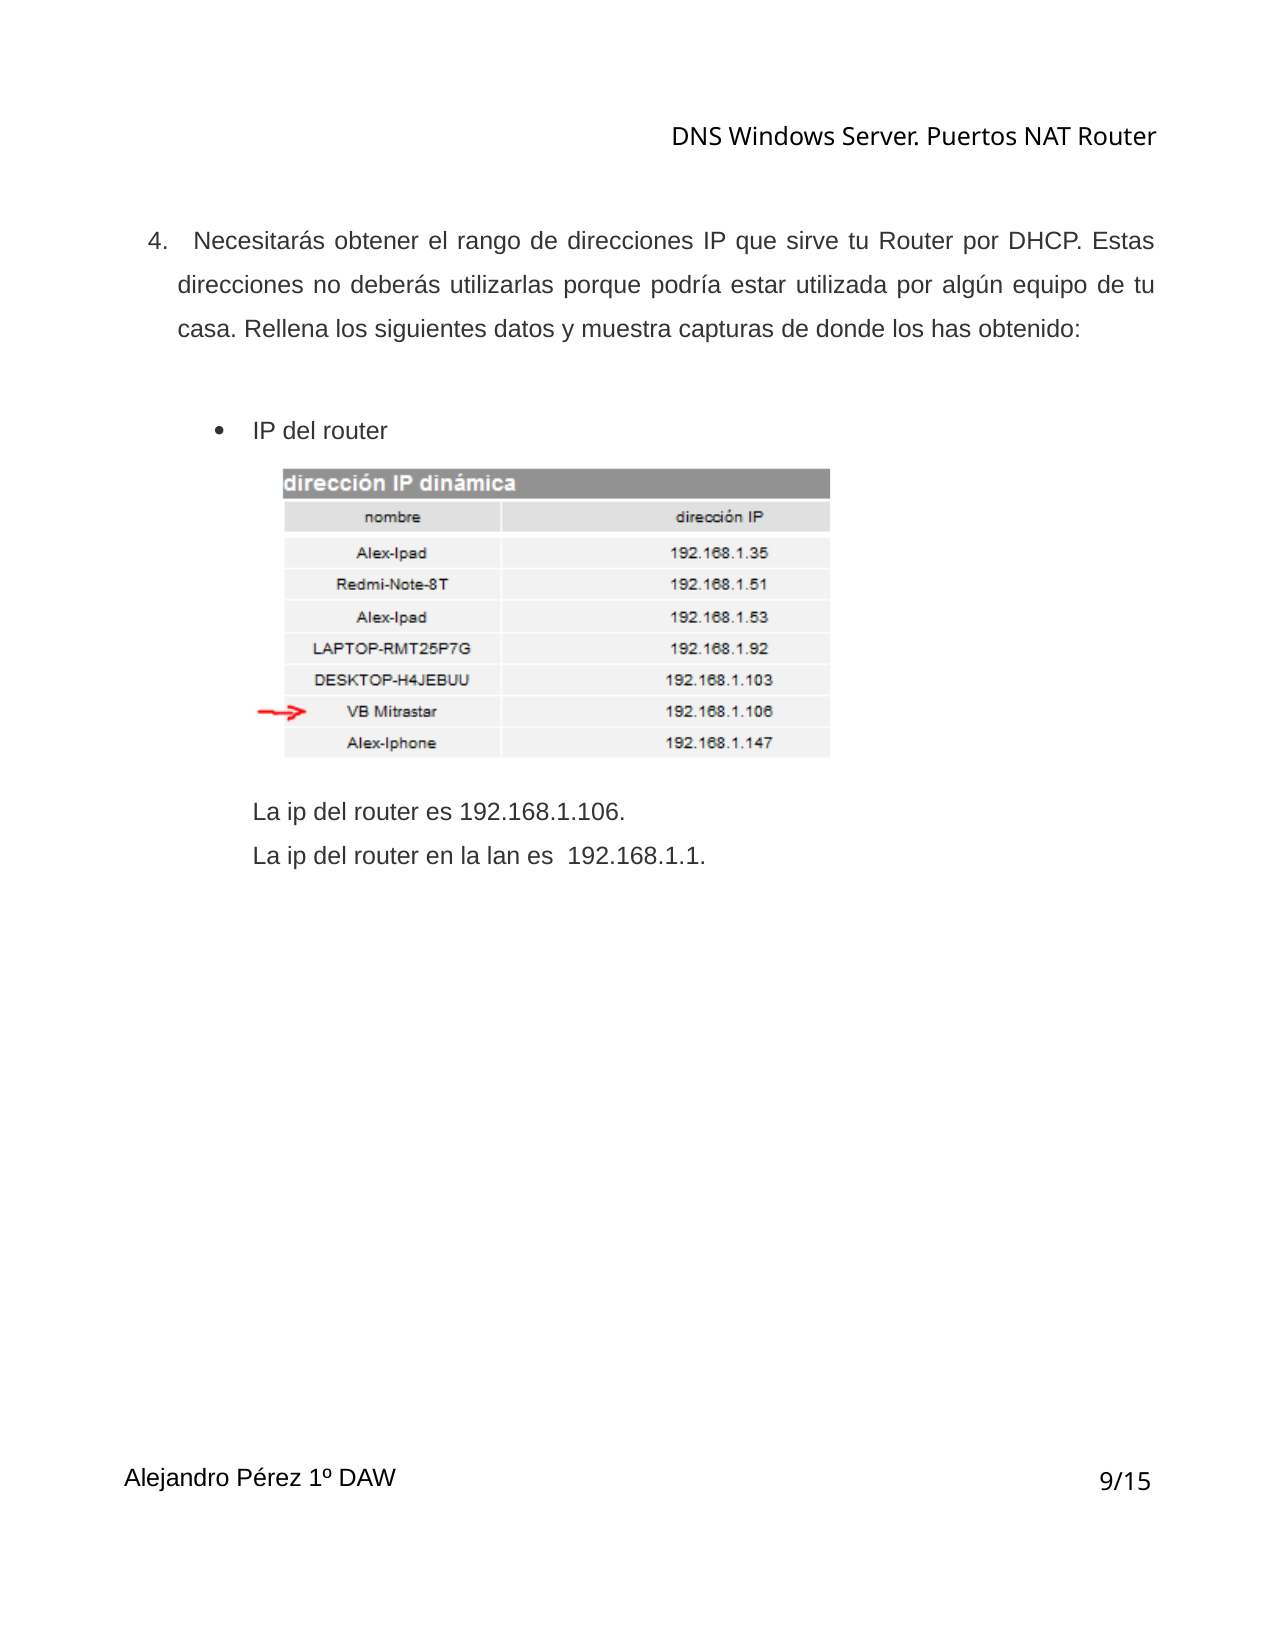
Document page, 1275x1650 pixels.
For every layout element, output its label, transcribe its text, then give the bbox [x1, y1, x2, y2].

picture [252, 444, 831, 783]
list La ip del router en la lan es 192.168.1.1. [215, 826, 1157, 870]
list La ip del router es 192.168.1.106. [215, 782, 1157, 826]
list Necesitarás obtener el rango de direcciones IP que sirve tu Router por DHCP. Estas direcciones no deberás utilizarlas porque podría estar utilizada por algún equipo de tu casa. Rellena los siguientes datos y muestra capturas de donde los has obtenido: [148, 211, 1157, 343]
list IP del router [215, 401, 1157, 445]
